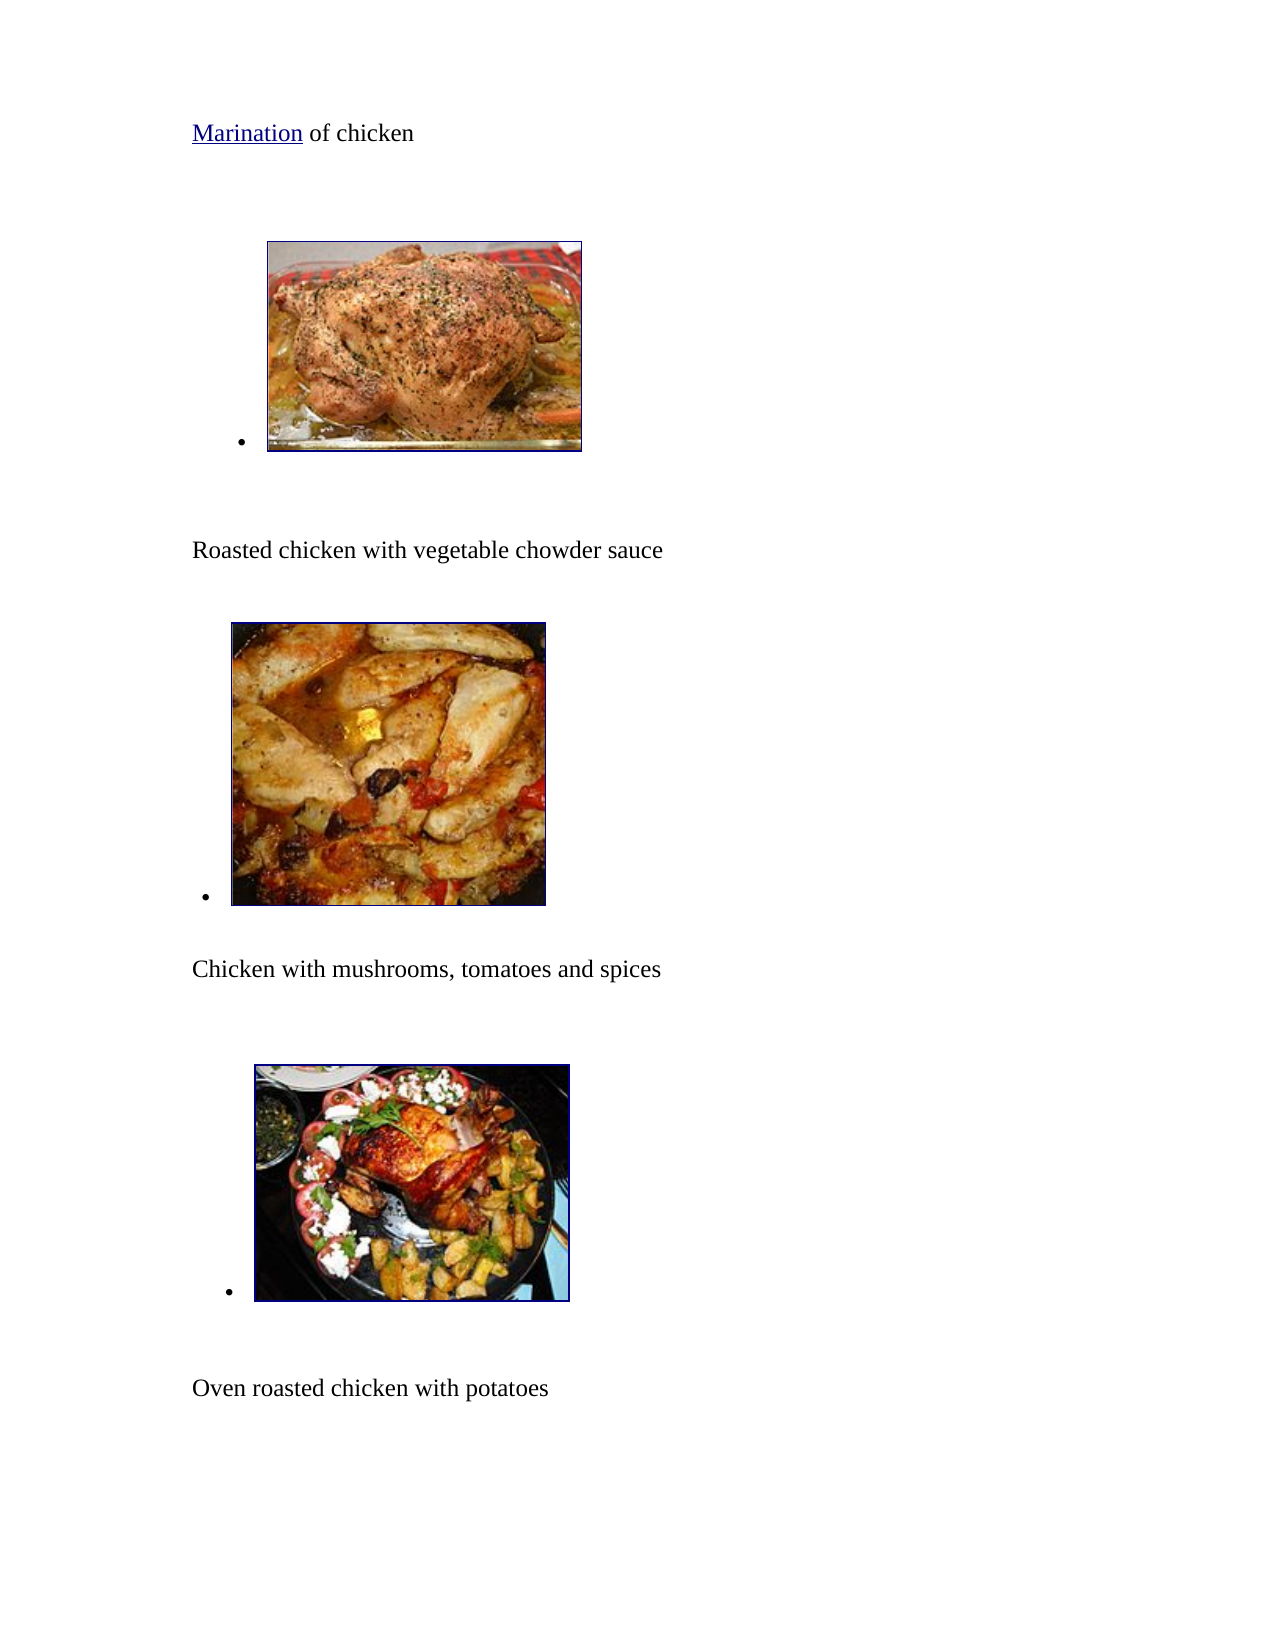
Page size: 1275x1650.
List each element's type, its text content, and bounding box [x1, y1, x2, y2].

list Chicken with mushrooms, tomatoes and spices [162, 954, 1157, 983]
picture [268, 242, 581, 450]
list Marination of chicken [162, 118, 1157, 147]
list Oven roasted chicken with potatoes [162, 1373, 1157, 1402]
list Roasted chicken with vegetable chowder sauce [162, 535, 1157, 564]
picture [256, 1066, 568, 1300]
picture [232, 624, 545, 905]
